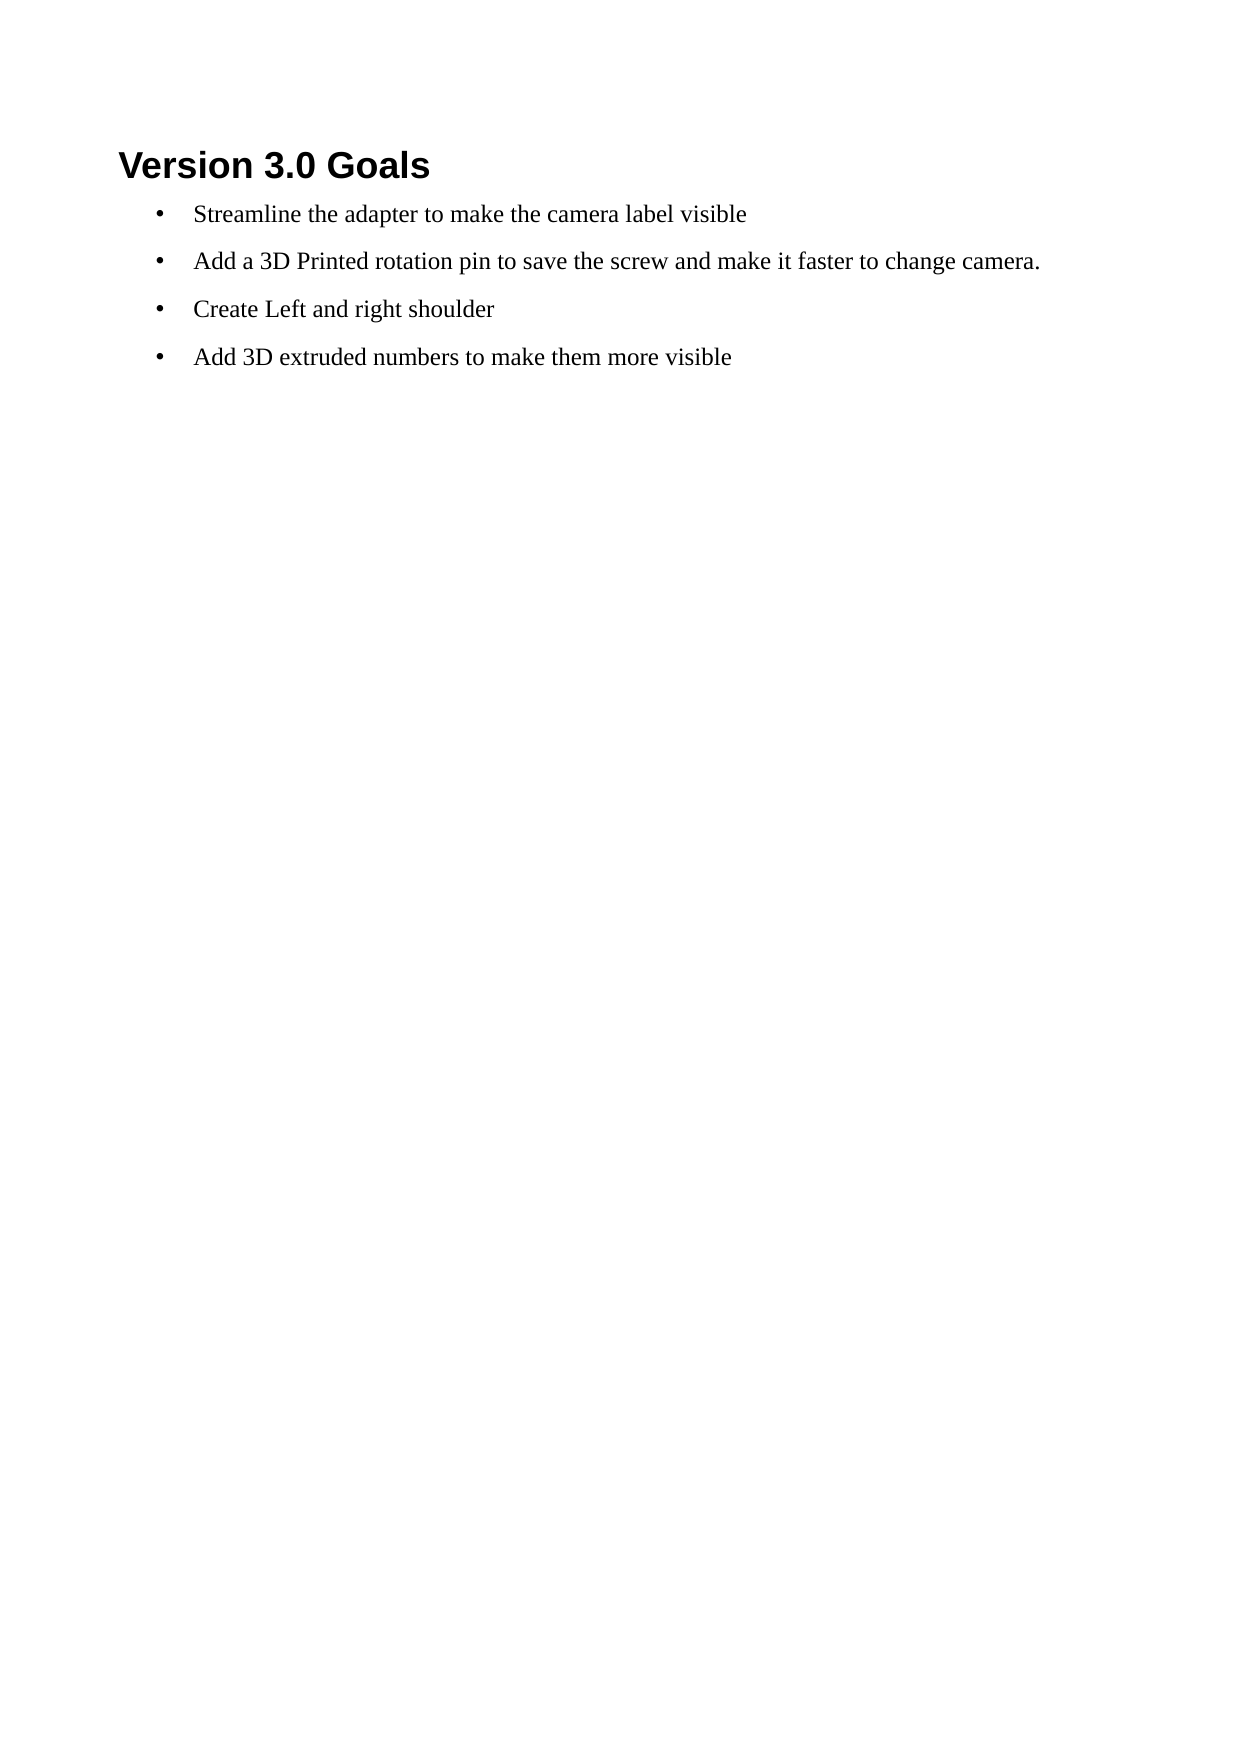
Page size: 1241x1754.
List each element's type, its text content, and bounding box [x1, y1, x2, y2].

list Add 3D extruded numbers to make them more visible [156, 342, 1122, 370]
list Streamline the adapter to make the camera label visible [156, 199, 1122, 227]
list Create Left and right shoulder [156, 294, 1122, 323]
list Add a 3D Printed rotation pin to save the screw and make it faster to change camera. [156, 246, 1122, 275]
subtitle Version 3.0 Goals [118, 143, 1122, 186]
